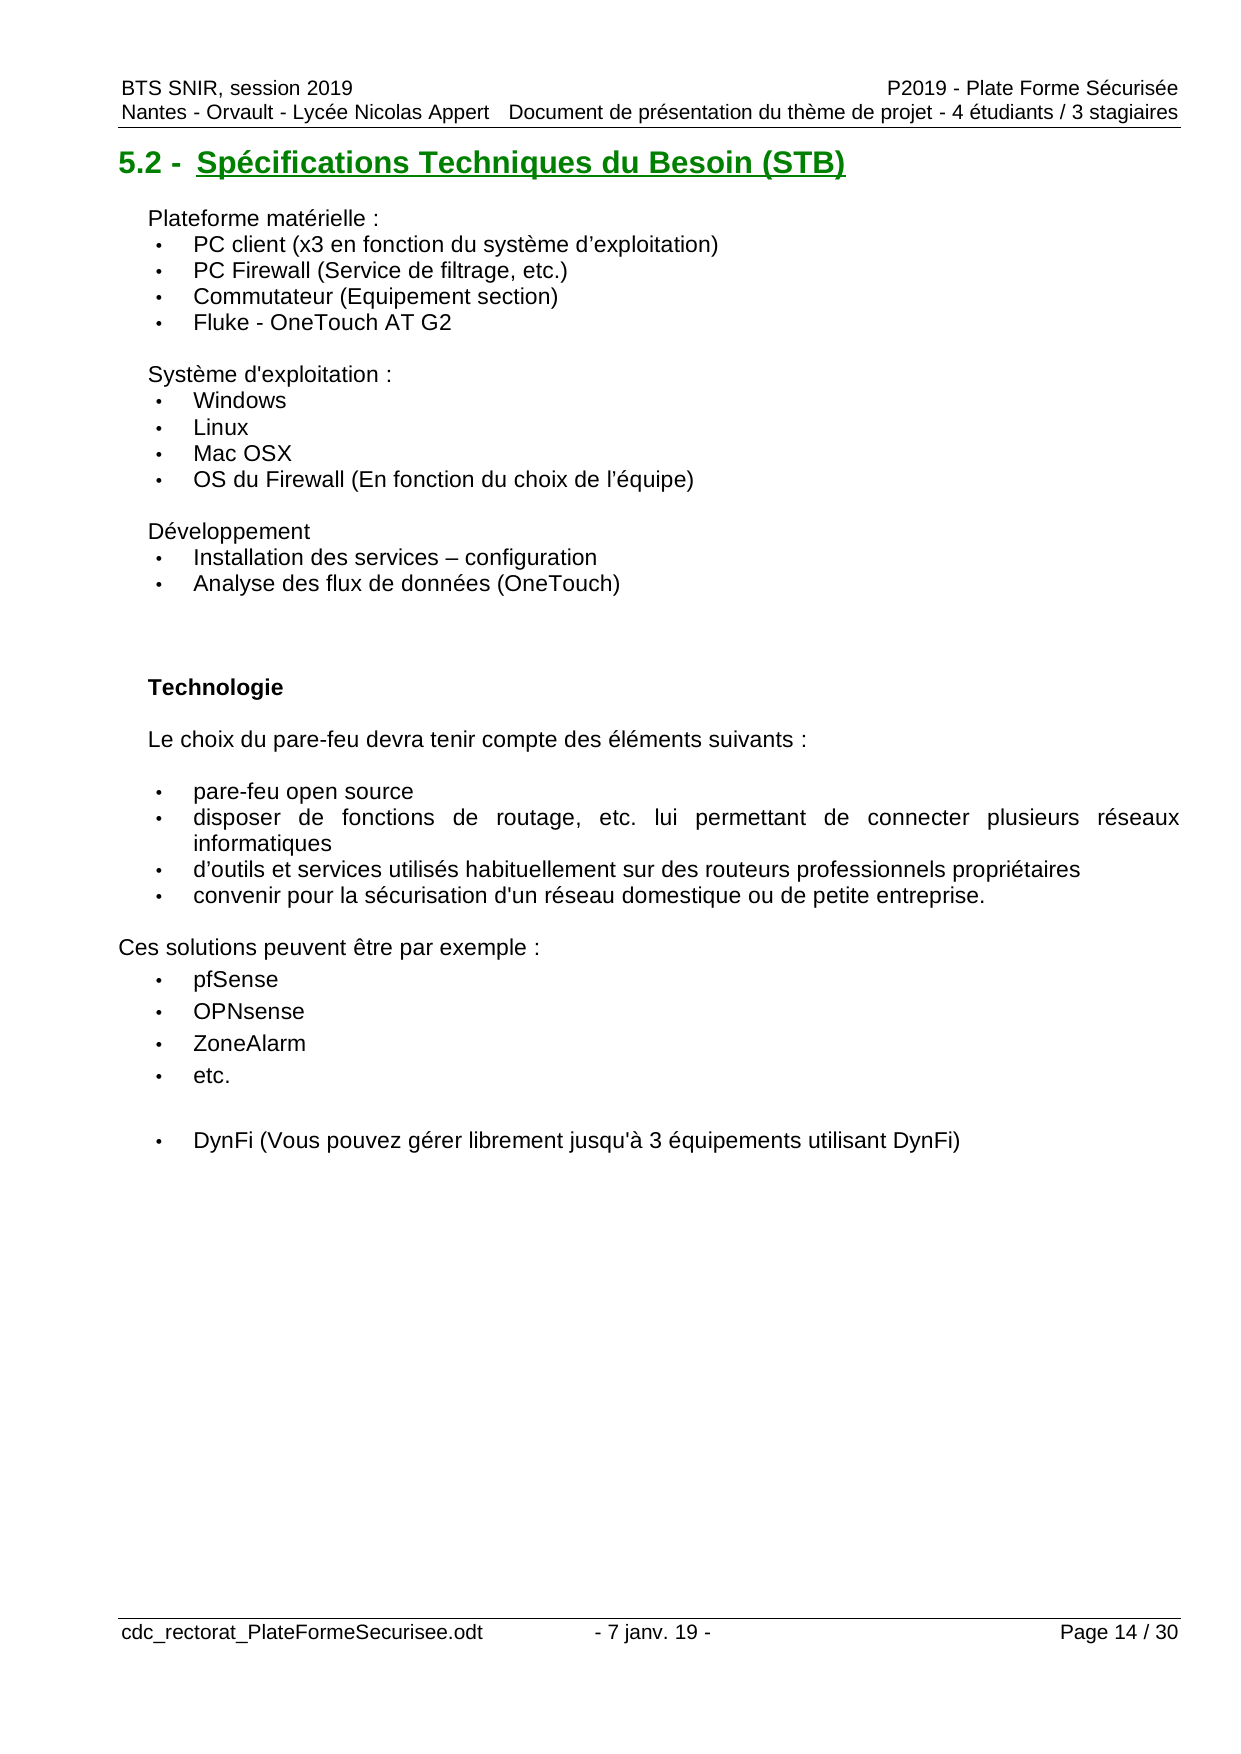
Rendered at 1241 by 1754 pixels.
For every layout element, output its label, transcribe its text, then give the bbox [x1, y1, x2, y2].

list convenir pour la sécurisation d'un réseau domestique ou de petite entreprise. [156, 883, 1181, 909]
list Windows [156, 388, 1181, 414]
list PC client (x3 en fonction du système d’exploitation) [156, 232, 1181, 258]
text Développement [118, 518, 1181, 544]
list Fluke - OneTouch AT G2 [156, 310, 1181, 336]
list etc. [156, 1063, 1181, 1089]
list PC Firewall (Service de filtrage, etc.) [156, 258, 1181, 284]
text Le choix du pare-feu devra tenir compte des éléments suivants : [118, 726, 1181, 752]
text Plateforme matérielle : [118, 206, 1181, 232]
list pare-feu open source [156, 778, 1181, 804]
list Commutateur (Equipement section) [156, 284, 1181, 310]
list ZoneAlarm [156, 1031, 1181, 1057]
text Système d'exploitation : [118, 362, 1181, 388]
list pfSense [156, 967, 1181, 993]
list OS du Firewall (En fonction du choix de l’équipe) [156, 466, 1181, 492]
list Mac OSX [156, 440, 1181, 466]
list Linux [156, 414, 1181, 440]
list Installation des services – configuration [156, 544, 1181, 570]
text Ces solutions peuvent être par exemple : [118, 935, 1181, 961]
list Analyse des flux de données (OneTouch) [156, 570, 1181, 596]
text Technologie [118, 674, 1181, 700]
list disposer de fonctions de routage, etc. lui permettant de connecter plusieurs réseaux informatiques [156, 804, 1181, 857]
list OPNsense [156, 999, 1181, 1025]
subtitle Spécifications Techniques du Besoin (STB) [118, 144, 1181, 179]
list d’outils et services utilisés habituellement sur des routeurs professionnels propriétaires [156, 857, 1181, 883]
list DynFi (Vous pouvez gérer librement jusqu'à 3 équipements utilisant DynFi) [156, 1127, 1181, 1153]
